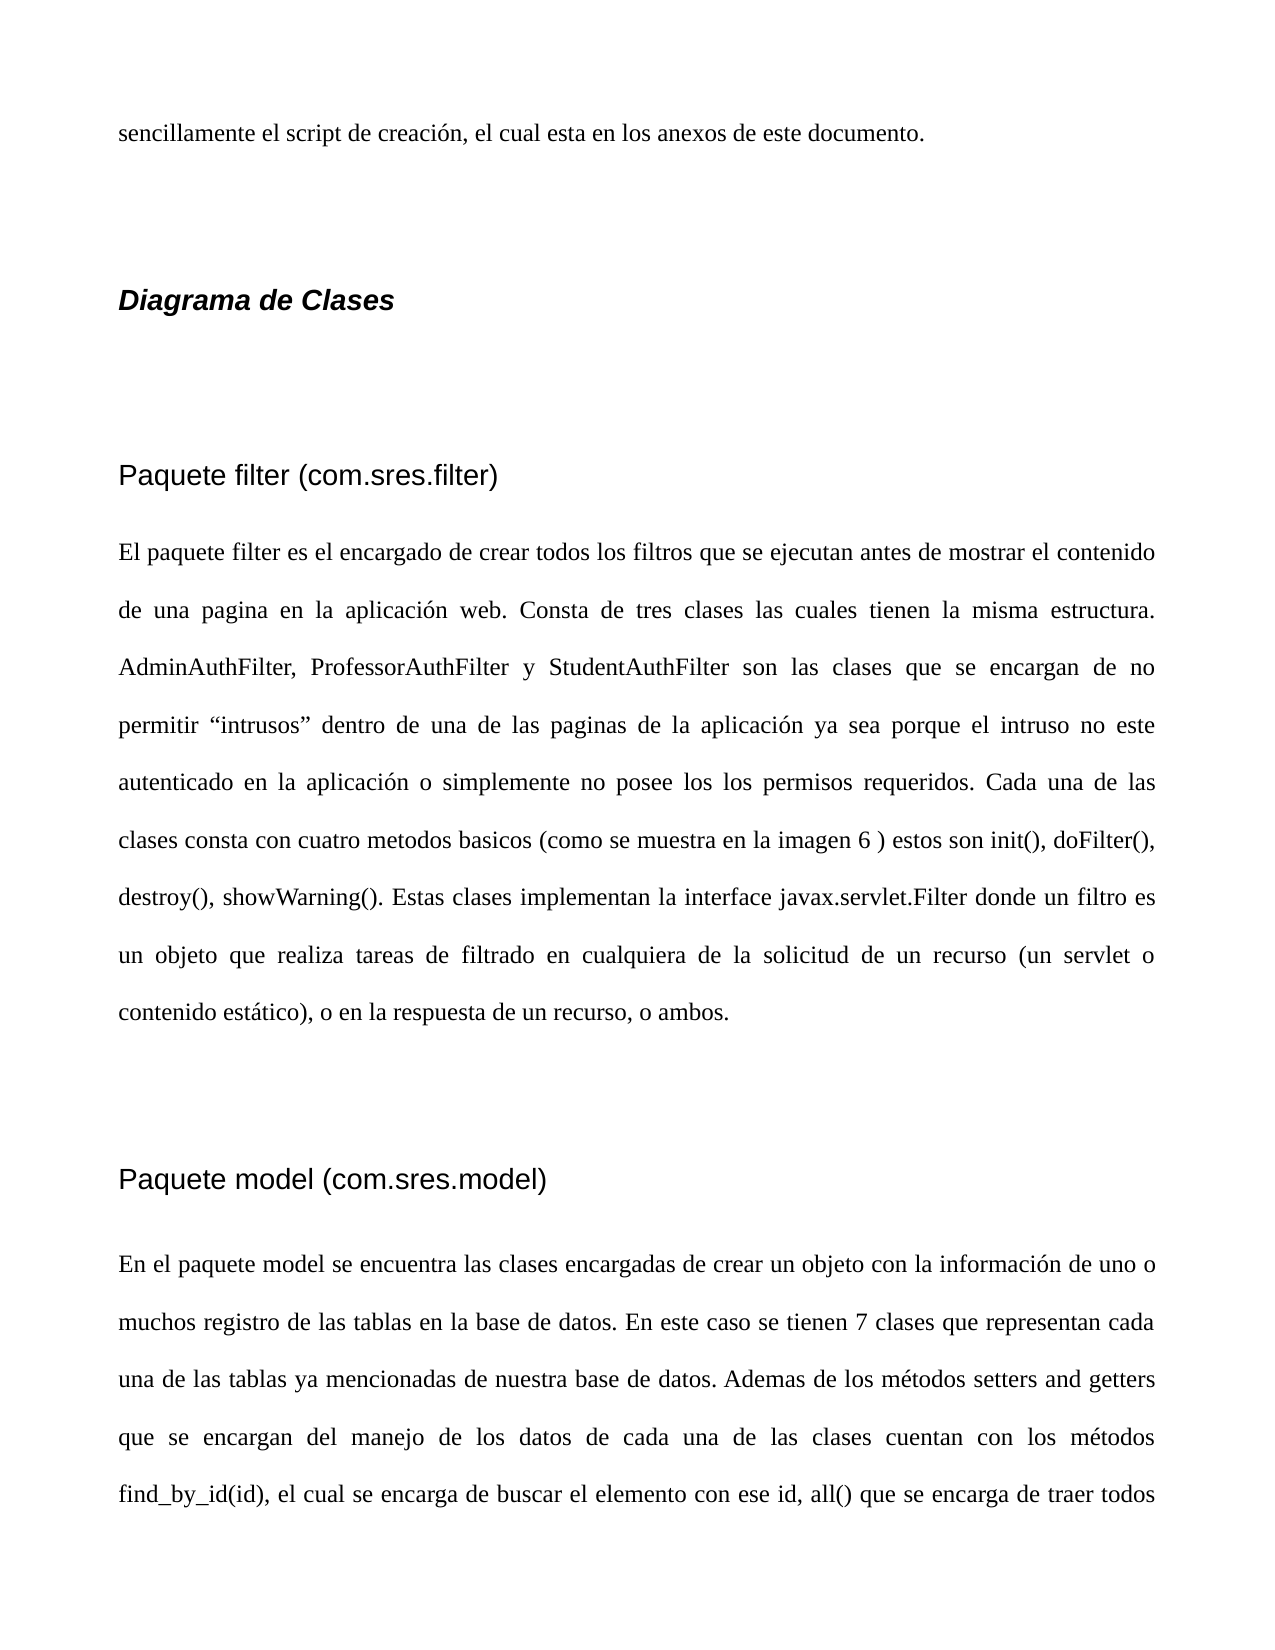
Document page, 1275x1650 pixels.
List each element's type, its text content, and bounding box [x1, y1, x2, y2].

text En el paquete model se encuentra las clases encargadas de crear un objeto con la información de uno o muchos registro de las tablas en la base de datos. En este caso se tienen 7 clases que representan cada una de las tablas ya mencionadas de nuestra base de datos. Ademas de los métodos setters and getters que se encargan del manejo de los datos de cada una de las clases cuentan con los métodos find_by_id(id), el cual se encarga de buscar el elemento con ese id, all() que se encarga de traer todos [118, 1249, 1157, 1508]
subtitle Diagrama de Clases [118, 283, 1157, 317]
text sencillamente el script de creación, el cual esta en los anexos de este documento. [118, 118, 1157, 147]
subtitle Paquete model (com.sres.model) [118, 1162, 1157, 1196]
text El paquete filter es el encargado de crear todos los filtros que se ejecutan antes de mostrar el contenido de una pagina en la aplicación web. Consta de tres clases las cuales tienen la misma estructura. AdminAuthFilter, ProfessorAuthFilter y StudentAuthFilter son las clases que se encargan de no permitir “intrusos” dentro de una de las paginas de la aplicación ya sea porque el intruso no este autenticado en la aplicación o simplemente no posee los los permisos requeridos. Cada una de las clases consta con cuatro metodos basicos (como se muestra en la imagen 6 ) estos son init(), doFilter(), destroy(), showWarning(). Estas clases implementan la interface javax.servlet.Filter donde un filtro es un objeto que realiza tareas de filtrado en cualquiera de la solicitud de un recurso (un servlet o contenido estático), o en la respuesta de un recurso, o ambos. [118, 537, 1157, 1026]
subtitle Paquete filter (com.sres.filter) [118, 458, 1157, 491]
